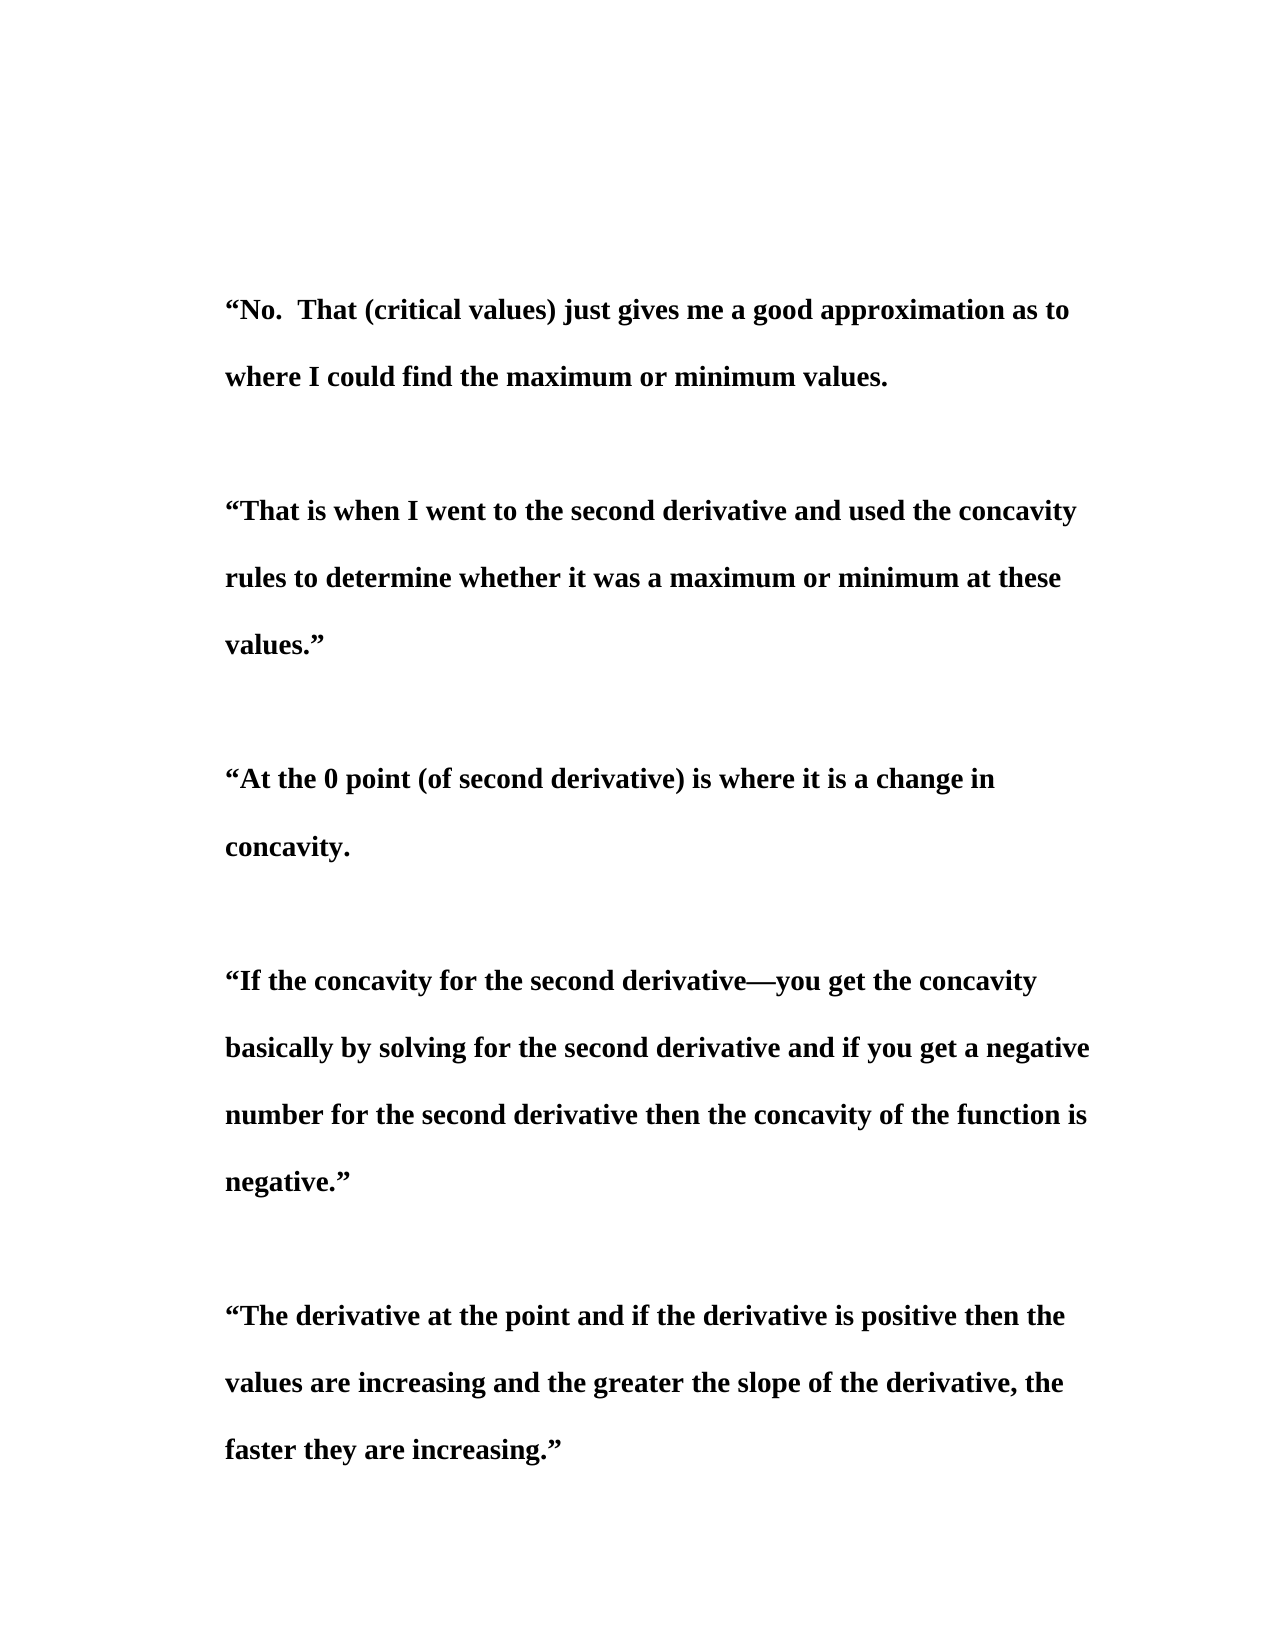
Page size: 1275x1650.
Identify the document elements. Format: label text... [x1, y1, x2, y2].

text “If the concavity for the second derivative—you get the concavity basically by solving for the second derivative and if you get a negative number for the second derivative then the concavity of the function is negative.” [225, 963, 1125, 1198]
text “The derivative at the point and if the derivative is positive then the values are increasing and the greater the slope of the derivative, the faster they are increasing.” [225, 1298, 1125, 1466]
text “At the 0 point (of second derivative) is where it is a change in concavity. [225, 762, 1125, 862]
text “No. That (critical values) just gives me a good approximation as to where I could find the maximum or minimum values. [225, 292, 1125, 393]
text “That is when I went to the second derivative and used the concavity rules to determine whether it was a maximum or minimum at these values.” [225, 493, 1125, 661]
